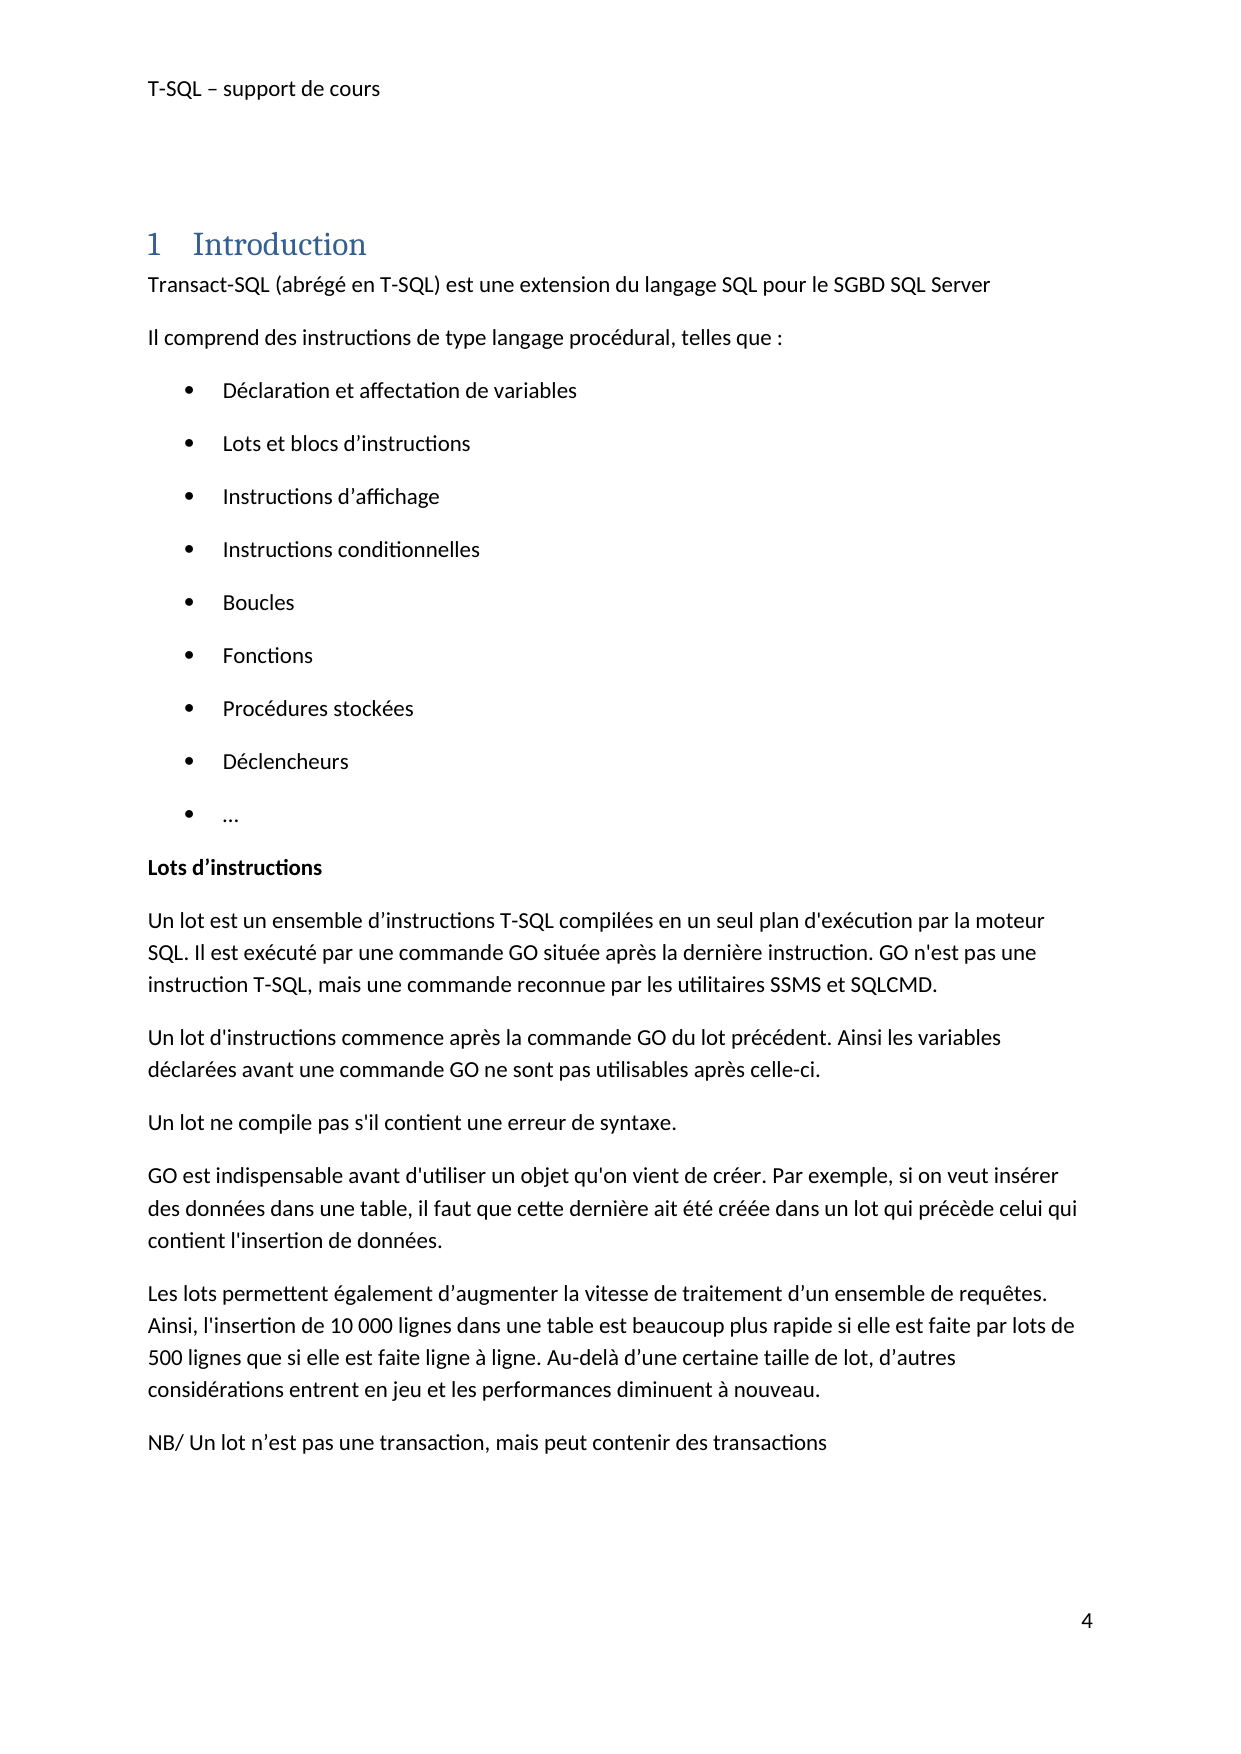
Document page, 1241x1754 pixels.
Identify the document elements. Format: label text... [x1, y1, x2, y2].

text GO est indispensable avant d'utiliser un objet qu'on vient de créer. Par exemple, si on veut insérer des données dans une table, il faut que cette dernière ait été créée dans un lot qui précède celui qui contient l'insertion de données. [148, 1162, 1093, 1254]
text Un lot ne compile pas s'il contient une erreur de syntaxe. [148, 1108, 1093, 1137]
text Transact-SQL (abrégé en T-SQL) est une extension du langage SQL pour le SGBD SQL Server [148, 270, 1093, 298]
subtitle Introduction [148, 226, 1093, 264]
list Instructions conditionnelles [185, 535, 1093, 563]
text Les lots permettent également d’augmenter la vitesse de traitement d’un ensemble de requêtes. Ainsi, l'insertion de 10 000 lignes dans une table est beaucoup plus rapide si elle est faite par lots de 500 lignes que si elle est faite ligne à ligne. Au-delà d’une certaine taille de lot, d’autres considérations entrent en jeu et les performances diminuent à nouveau. [148, 1279, 1093, 1403]
text Un lot d'instructions commence après la commande GO du lot précédent. Ainsi les variables déclarées avant une commande GO ne sont pas utilisables après celle-ci. [148, 1023, 1093, 1083]
list Déclaration et affectation de variables [185, 376, 1093, 404]
list Procédures stockées [185, 694, 1093, 722]
text Il comprend des instructions de type langage procédural, telles que : [148, 323, 1093, 351]
text NB/ Un lot n’est pas une transaction, mais peut contenir des transactions [148, 1428, 1093, 1457]
text Lots d’instructions [148, 853, 1093, 881]
list Instructions d’affichage [185, 482, 1093, 510]
list Lots et blocs d’instructions [185, 429, 1093, 457]
text Un lot est un ensemble d’instructions T-SQL compilées en un seul plan d'exécution par la moteur SQL. Il est exécuté par une commande GO située après la dernière instruction. GO n'est pas une instruction T-SQL, mais une commande reconnue par les utilitaires SSMS et SQLCMD. [148, 906, 1093, 998]
list Boucles [185, 588, 1093, 616]
list Déclencheurs [185, 747, 1093, 775]
list … [185, 800, 1093, 828]
list Fonctions [185, 641, 1093, 669]
